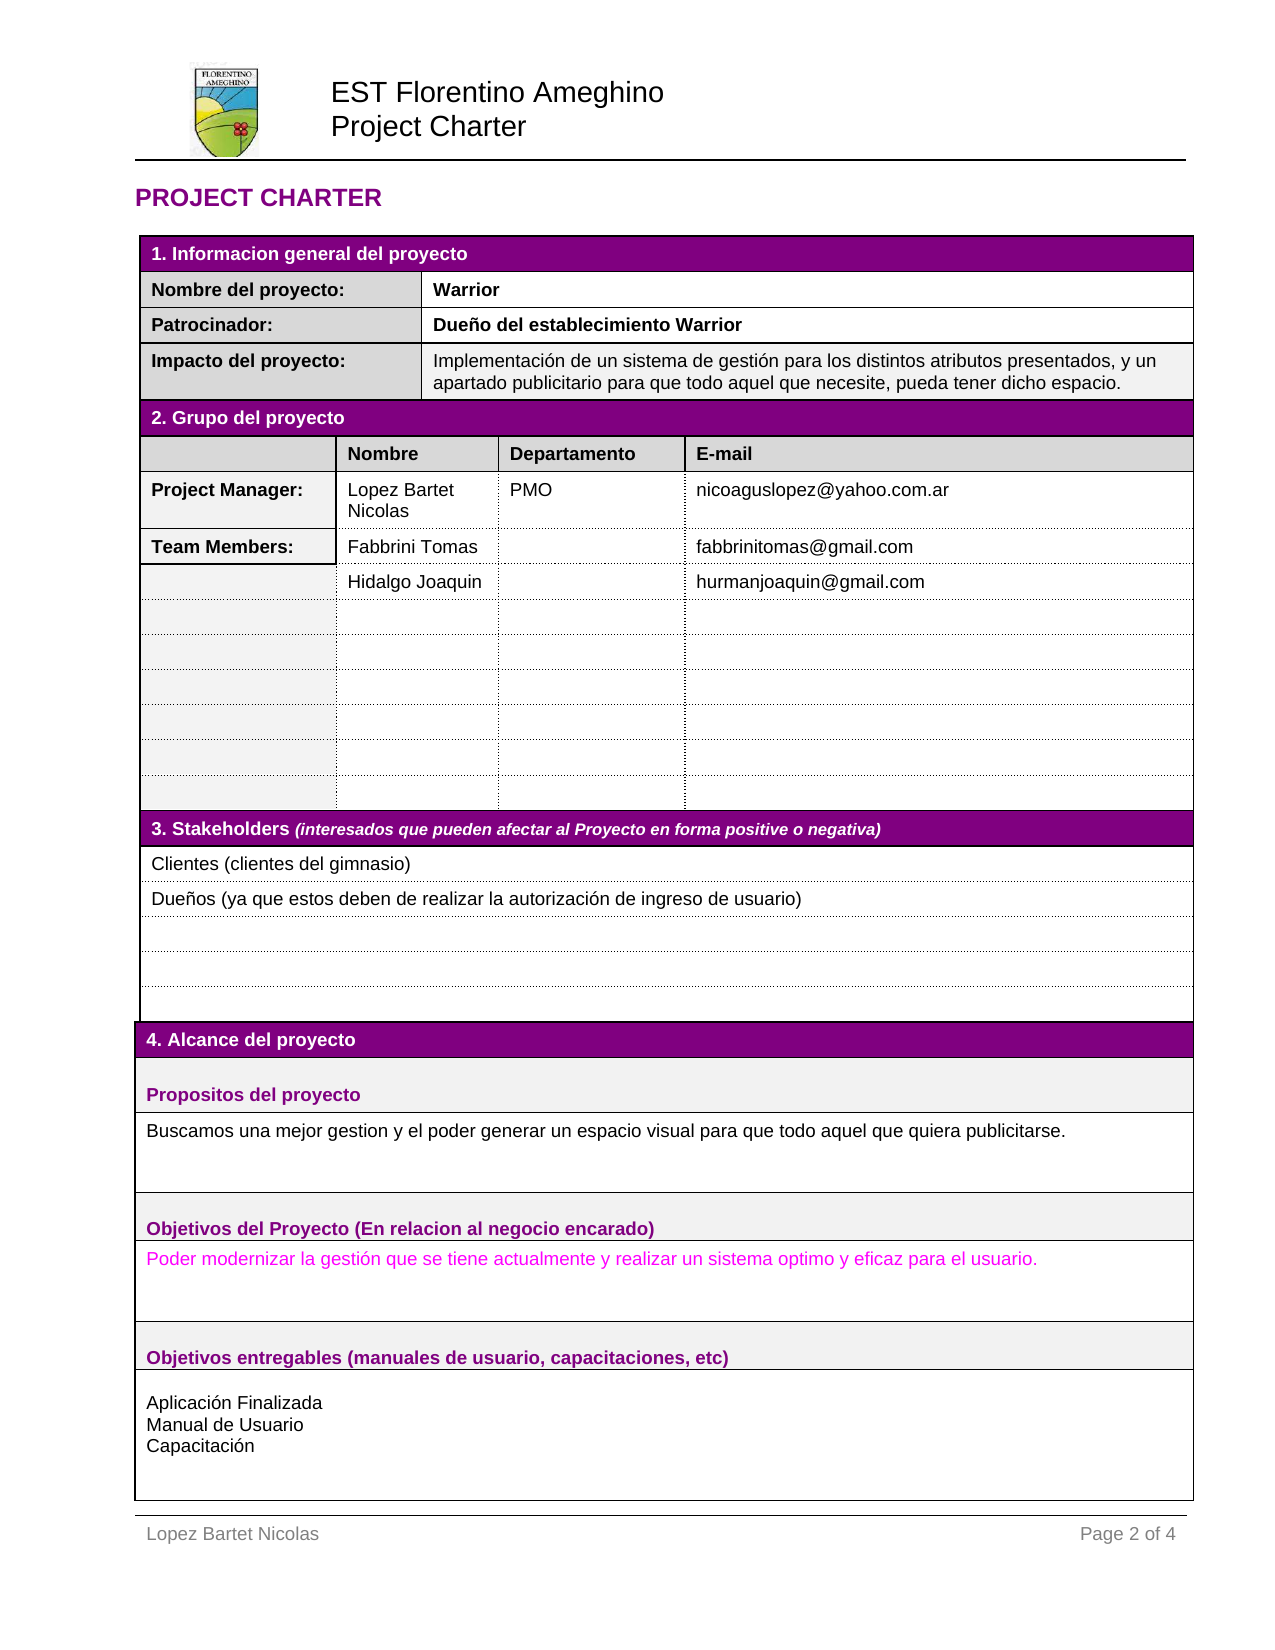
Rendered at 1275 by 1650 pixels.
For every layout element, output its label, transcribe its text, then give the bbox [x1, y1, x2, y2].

table_cell [141, 599, 336, 634]
table_cell Objetivos entregables (manuales de usuario, capacitaciones, etc) [136, 1322, 1193, 1369]
table_cell [135, 704, 139, 739]
table_cell Objetivos del Proyecto (En relacion al negocio encarado) [136, 1193, 1193, 1240]
table_cell [135, 599, 139, 634]
table_cell Dueños (ya que estos deben de realizar la autorización de ingreso de usuario) [141, 881, 1193, 916]
table_cell Aplicación Finalizada Manual de Usuario Capacitación [136, 1370, 1193, 1500]
table_header [135, 235, 139, 271]
table_cell [685, 599, 1193, 634]
table_cell [498, 599, 685, 634]
table_cell [498, 739, 685, 774]
table_cell hurmanjoaquin@gmail.com [685, 563, 1193, 599]
table_cell [498, 563, 685, 599]
table_cell [135, 810, 139, 845]
table_cell [141, 951, 1193, 986]
table_cell [141, 775, 336, 809]
table_cell [336, 669, 498, 704]
table_cell PMO [498, 472, 685, 528]
table_header 1. Informacion general del proyecto [141, 237, 1193, 271]
table_cell [685, 704, 1193, 739]
table_cell [141, 565, 336, 599]
table_cell [141, 669, 336, 704]
table_cell [685, 739, 1193, 774]
table_cell [135, 528, 139, 563]
table_cell [135, 986, 139, 1021]
table_cell [135, 271, 139, 306]
table_cell [141, 739, 336, 774]
table_cell Patrocinador: [141, 308, 421, 342]
table_cell [685, 669, 1193, 704]
table_cell [135, 634, 139, 669]
table_cell 4. Alcance del proyecto [136, 1023, 1193, 1057]
table_cell [135, 775, 139, 809]
table_cell [498, 669, 685, 704]
table_cell [141, 704, 336, 739]
table_cell Poder modernizar la gestión que se tiene actualmente y realizar un sistema optimo y eficaz para el usuario. [136, 1241, 1193, 1321]
table_cell Nombre del proyecto: [141, 272, 421, 306]
table_cell [135, 669, 139, 704]
table_cell [685, 634, 1193, 669]
table_cell [336, 634, 498, 669]
table_cell Propositos del proyecto [136, 1058, 1193, 1112]
table_cell [141, 986, 1193, 1021]
table_cell Implementación de un sistema de gestión para los distintos atributos presentados, y un apartado publicitario para que todo aquel que necesite, pueda tener dicho espacio. [422, 344, 1193, 399]
table_cell [336, 704, 498, 739]
table_cell [135, 916, 139, 951]
table_cell Dueño del establecimiento Warrior [422, 308, 1193, 342]
table_cell Warrior [422, 272, 1193, 306]
table_cell Team Members: [141, 529, 335, 563]
table_cell Clientes (clientes del gimnasio) [141, 847, 1193, 881]
table_cell Lopez Bartet Nicolas [337, 472, 498, 528]
table_cell [135, 845, 139, 881]
table_cell [685, 775, 1193, 809]
table_cell [498, 704, 685, 739]
table_cell [135, 306, 139, 342]
table_cell [336, 739, 498, 774]
table_cell 3. Stakeholders (interesados que pueden afectar al Proyecto en forma positive o negativa) [141, 811, 1193, 845]
table_cell [135, 471, 139, 528]
picture [189, 62, 260, 157]
table_cell [135, 563, 139, 599]
table_cell [498, 528, 685, 563]
table_cell [135, 435, 139, 471]
table_cell [141, 916, 1193, 951]
table_cell Fabbrini Tomas [337, 528, 498, 563]
table_cell [141, 634, 336, 669]
table_cell fabbrinitomas@gmail.com [685, 528, 1193, 563]
table_cell Buscamos una mejor gestion y el poder generar un espacio visual para que todo aquel que quiera publicitarse. [136, 1113, 1193, 1192]
table_cell Hidalgo Joaquin [336, 563, 498, 599]
table_cell 2. Grupo del proyecto [141, 401, 1193, 435]
table_cell [135, 399, 139, 435]
table_cell [498, 634, 685, 669]
table_cell E-mail [686, 437, 1193, 471]
table_cell [336, 775, 498, 809]
table_cell Project Manager: [141, 472, 335, 528]
table_cell [498, 775, 685, 809]
subtitle PROJECT CHARTER [135, 182, 1140, 211]
table_cell [135, 881, 139, 916]
table_cell [336, 599, 498, 634]
table_cell Impacto del proyecto: [141, 344, 421, 399]
table_cell [135, 951, 139, 986]
table_cell [141, 437, 335, 471]
table_cell nicoaguslopez@yahoo.com.ar [685, 472, 1193, 528]
table_cell Departamento [499, 437, 684, 471]
table_cell [135, 342, 139, 399]
table_cell Nombre [337, 437, 498, 471]
table_cell [135, 739, 139, 774]
